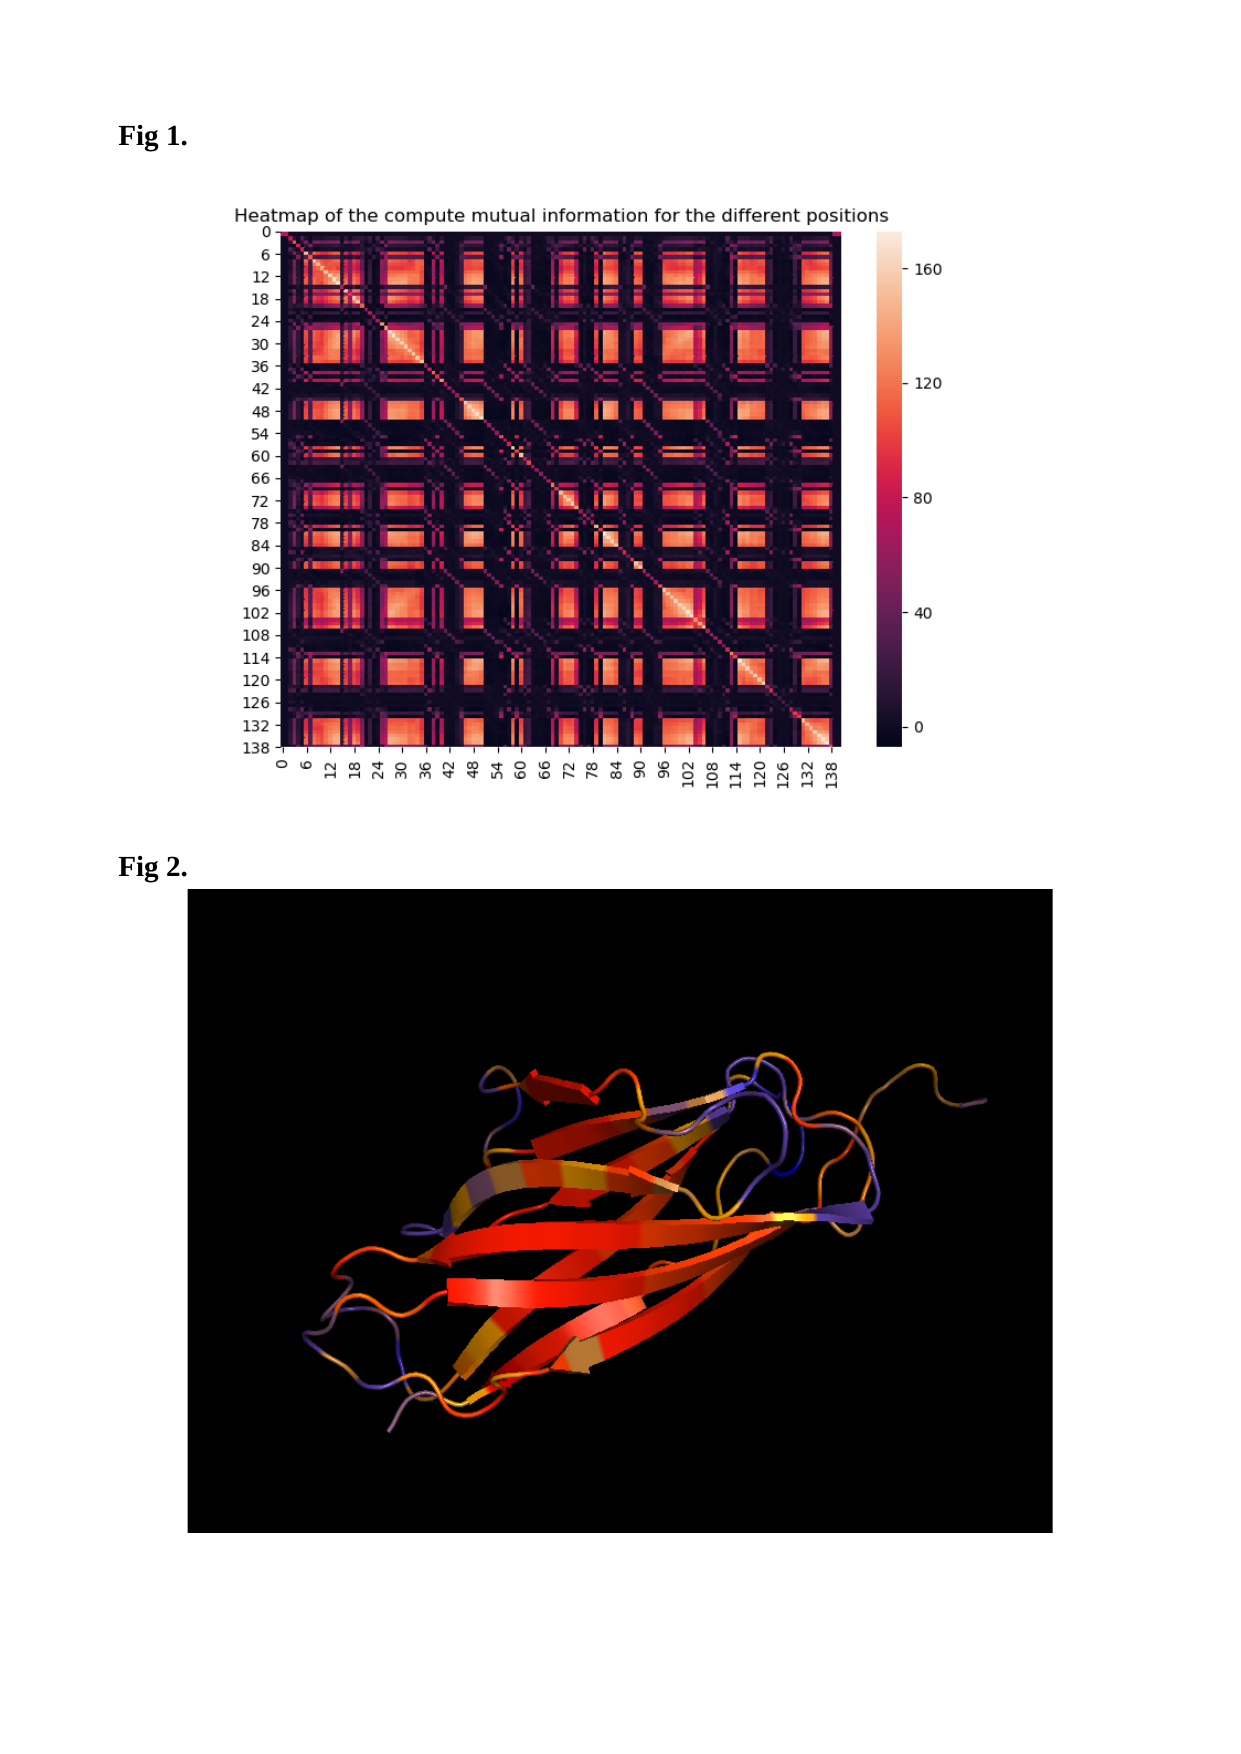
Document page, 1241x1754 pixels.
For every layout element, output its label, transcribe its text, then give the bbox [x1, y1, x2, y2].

picture [168, 151, 1072, 821]
picture [187, 889, 1053, 1533]
text Fig 2. [118, 849, 1122, 882]
text Fig 1. [118, 118, 1122, 152]
